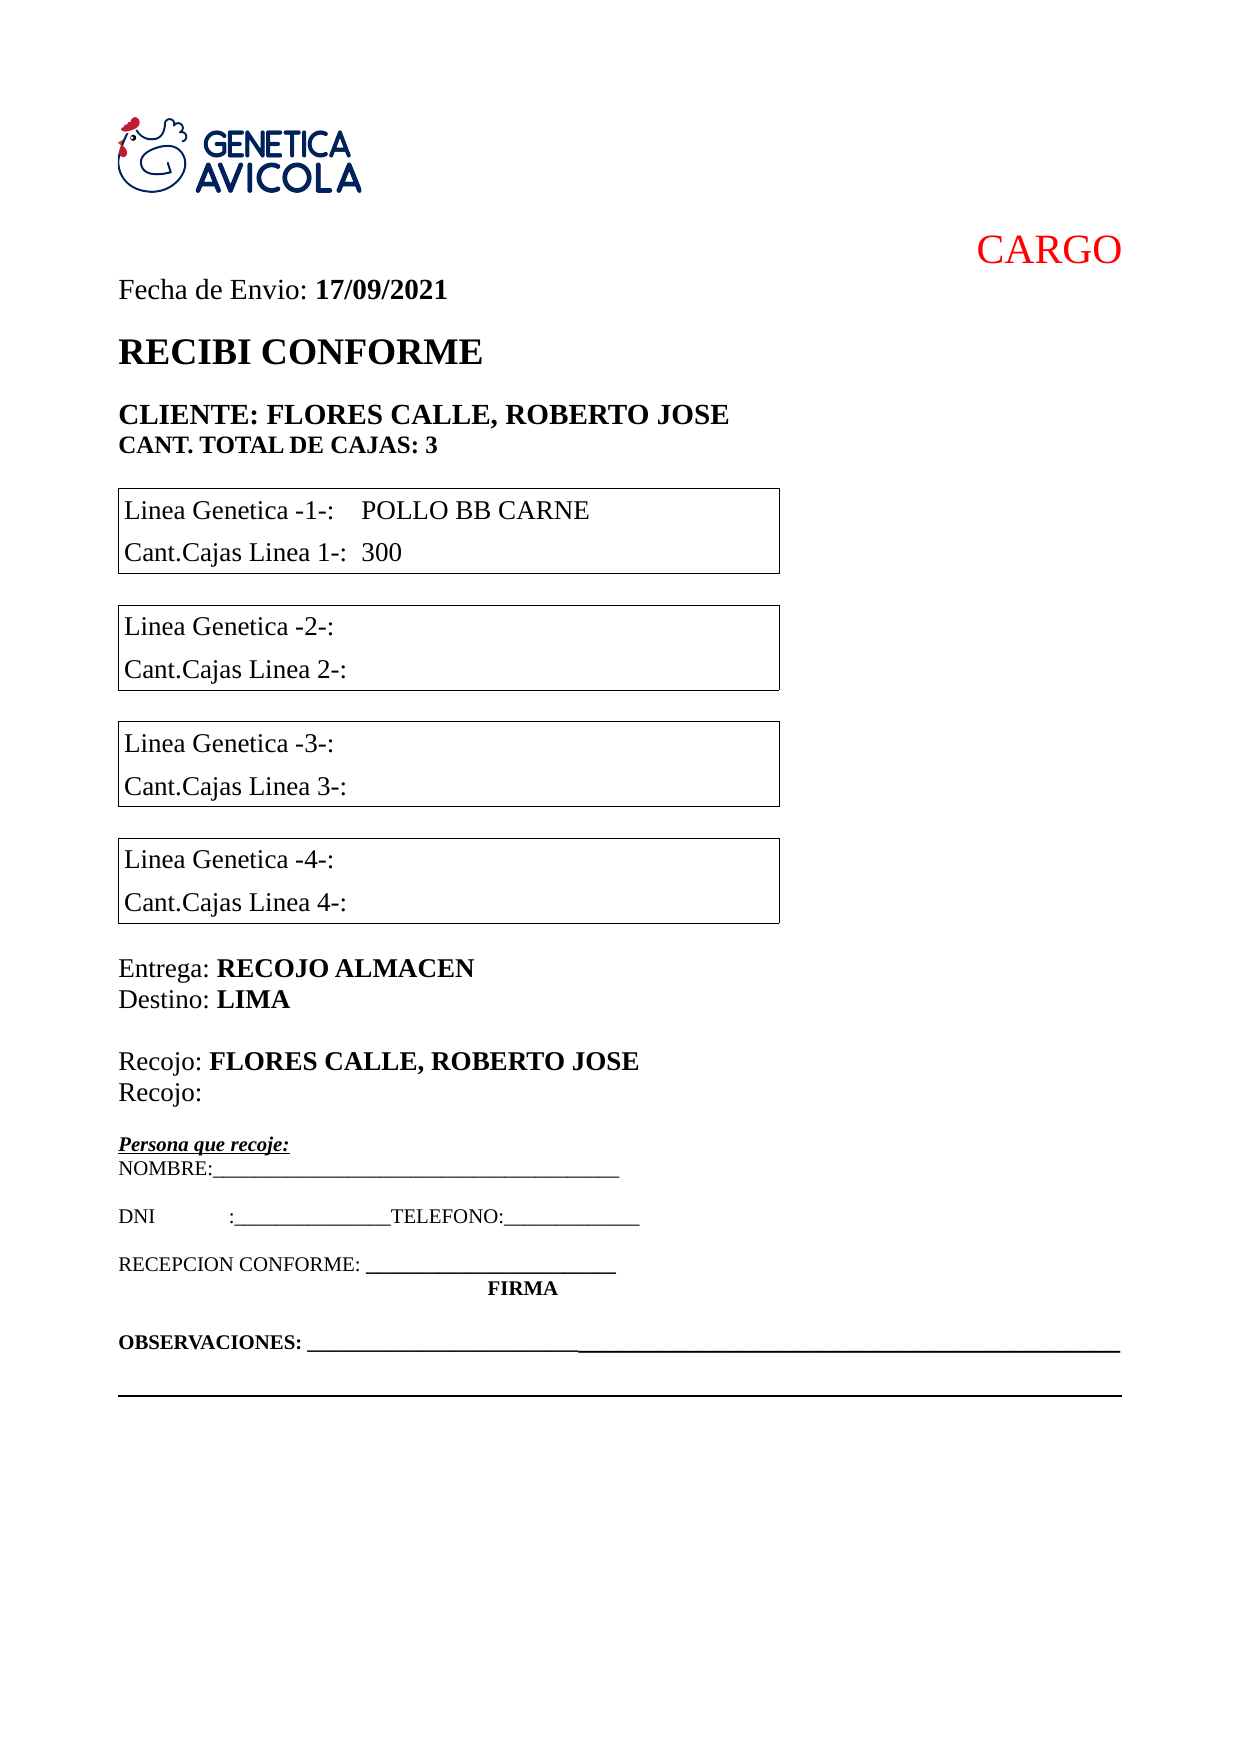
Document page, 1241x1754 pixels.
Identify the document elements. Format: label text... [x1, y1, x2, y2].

table_cell [356, 574, 779, 604]
table_cell [356, 764, 779, 806]
text Recojo: [118, 1076, 1122, 1108]
table_cell [356, 606, 779, 647]
text Entrega: RECOJO ALMACEN [118, 952, 1122, 983]
table_cell [118, 807, 356, 838]
text DNI :_______________TELEFONO:_____________ [118, 1204, 1122, 1228]
picture [117, 117, 362, 193]
table_cell [118, 574, 356, 604]
table_cell [118, 691, 356, 721]
table_cell 300 [356, 531, 779, 573]
text RECIBI CONFORME [118, 330, 1122, 373]
text Recojo: FLORES CALLE, ROBERTO JOSE [118, 1045, 1122, 1076]
table_cell Cant.Cajas Linea 4-: [119, 880, 356, 923]
text Fecha de Envio: 17/09/2021 [118, 272, 1122, 306]
text OBSERVACIONES: __________________________________________________________________ [118, 1324, 1122, 1355]
text CLIENTE: FLORES CALLE, ROBERTO JOSE [118, 397, 1122, 431]
table_cell Cant.Cajas Linea 2-: [119, 647, 356, 690]
text CANT. TOTAL DE CAJAS: 3 [118, 431, 1122, 459]
table_header POLLO BB CARNE [356, 489, 779, 531]
table_header Linea Genetica -1-: [119, 489, 356, 531]
table_cell Cant.Cajas Linea 1-: [119, 531, 356, 573]
table_cell Cant.Cajas Linea 3-: [119, 764, 356, 806]
text FIRMA [118, 1276, 1122, 1300]
table_cell [356, 880, 779, 923]
table_cell [356, 807, 779, 838]
table_cell [356, 722, 779, 764]
text NOMBRE:_______________________________________ [118, 1156, 1122, 1180]
table_cell Linea Genetica -2-: [119, 606, 356, 647]
table_cell [356, 839, 779, 880]
text Persona que recoje: [118, 1132, 1122, 1156]
table_cell [356, 647, 779, 690]
text CARGO [118, 224, 1122, 272]
table_cell Linea Genetica -4-: [119, 839, 356, 880]
text Destino: LIMA [118, 983, 1122, 1014]
table_cell [356, 691, 779, 721]
table_cell Linea Genetica -3-: [119, 722, 356, 764]
text RECEPCION CONFORME: ________________________ [118, 1252, 1122, 1276]
